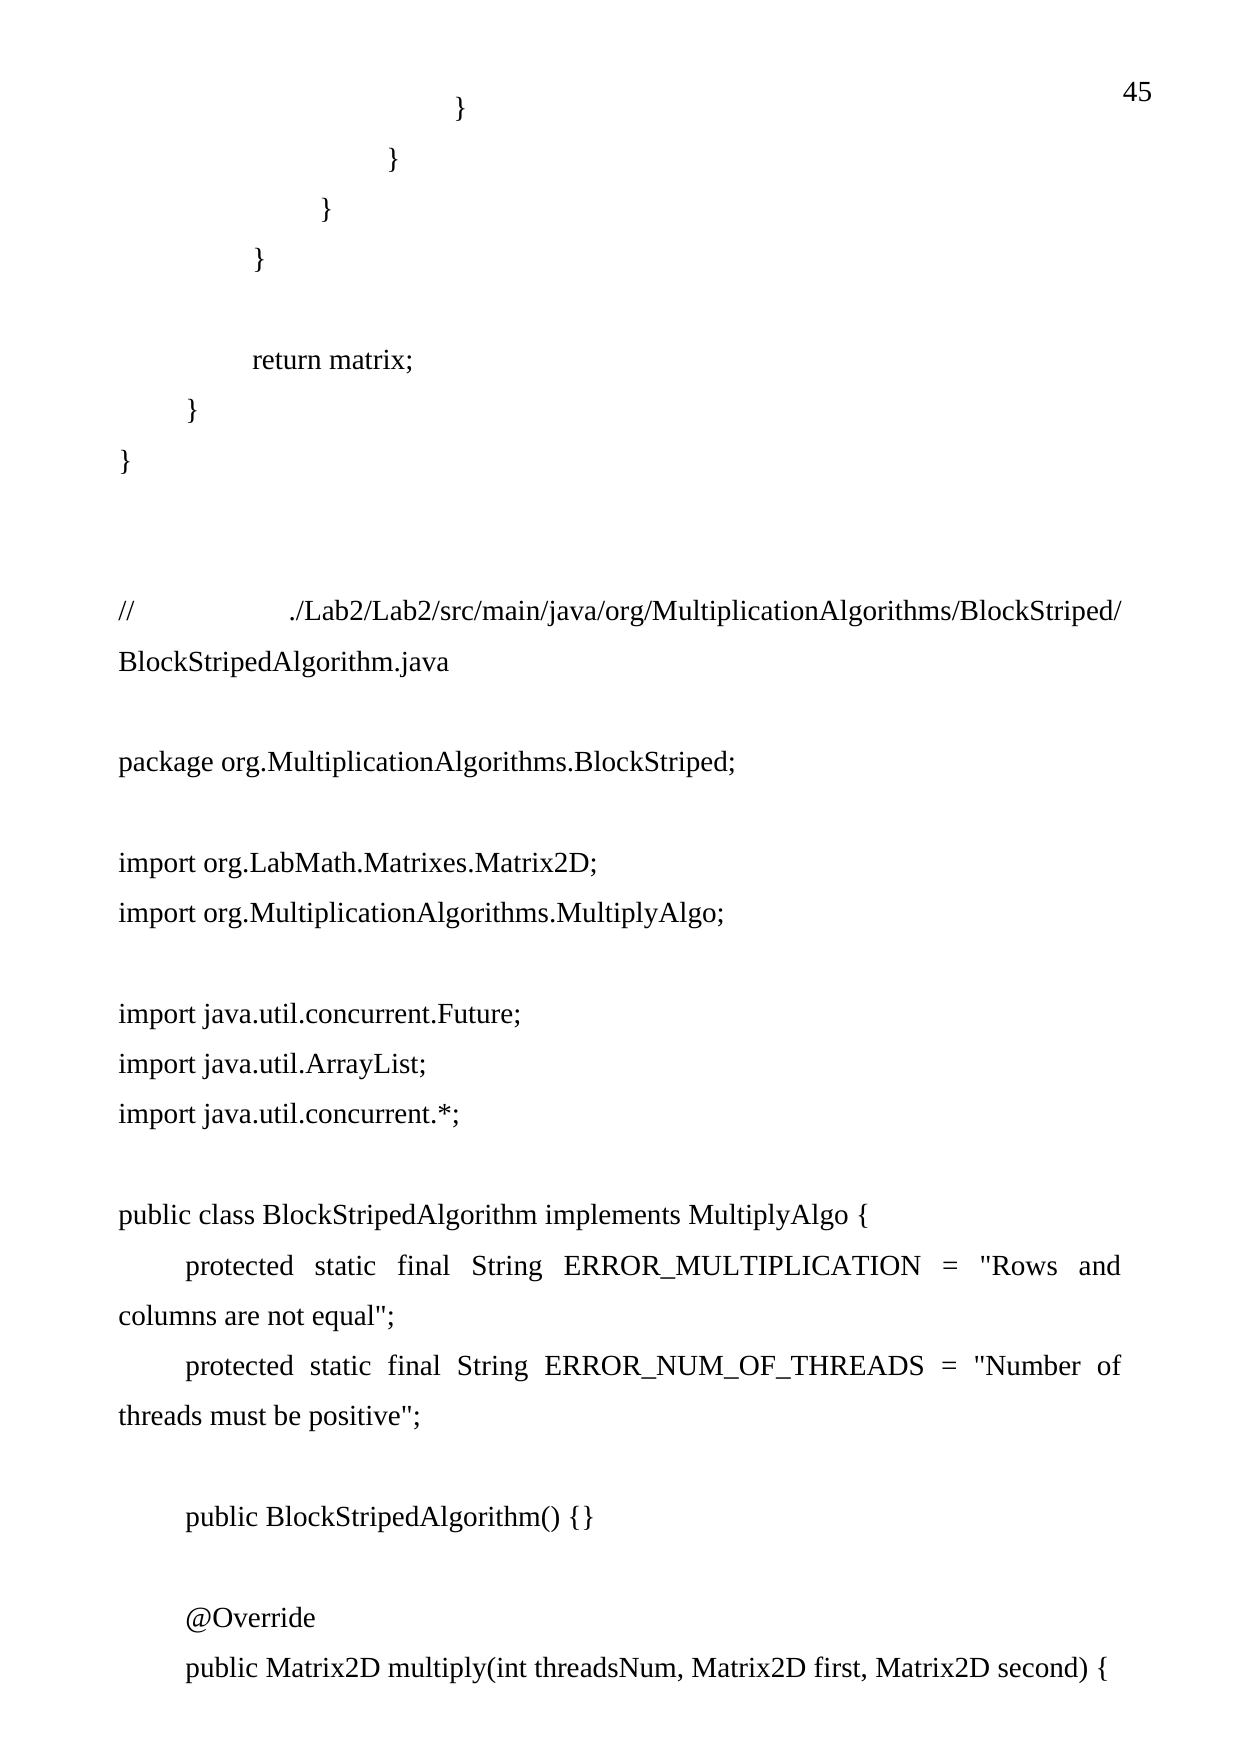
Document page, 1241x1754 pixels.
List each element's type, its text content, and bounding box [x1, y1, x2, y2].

text // ./Lab2/Lab2/src/main/java/org/MultiplicationAlgorithms/BlockStriped/BlockStripedAlgorithm.java [118, 593, 1122, 677]
text package org.MultiplicationAlgorithms.BlockStriped; [118, 744, 1122, 778]
text } [118, 241, 1122, 275]
text } [118, 392, 1122, 426]
text protected static final String ERROR_MULTIPLICATION = "Rows and columns are not equal"; [118, 1248, 1122, 1331]
text import java.util.concurrent.Future; [118, 996, 1122, 1029]
text return matrix; [118, 342, 1122, 376]
text import java.util.ArrayList; [118, 1046, 1122, 1080]
text public class BlockStripedAlgorithm implements MultiplyAlgo { [118, 1197, 1122, 1231]
text protected static final String ERROR_NUM_OF_THREADS = "Number of threads must be positive"; [118, 1348, 1122, 1432]
text } [118, 443, 1122, 476]
text public Matrix2D multiply(int threadsNum, Matrix2D first, Matrix2D second) { [118, 1650, 1122, 1684]
text @Override [118, 1600, 1122, 1633]
text public BlockStripedAlgorithm() {} [118, 1499, 1122, 1533]
text import org.MultiplicationAlgorithms.MultiplyAlgo; [118, 895, 1122, 929]
text } [118, 191, 1122, 224]
text import org.LabMath.Matrixes.Matrix2D; [118, 845, 1122, 879]
text } [118, 90, 1122, 124]
text } [118, 141, 1122, 174]
text import java.util.concurrent.*; [118, 1097, 1122, 1130]
